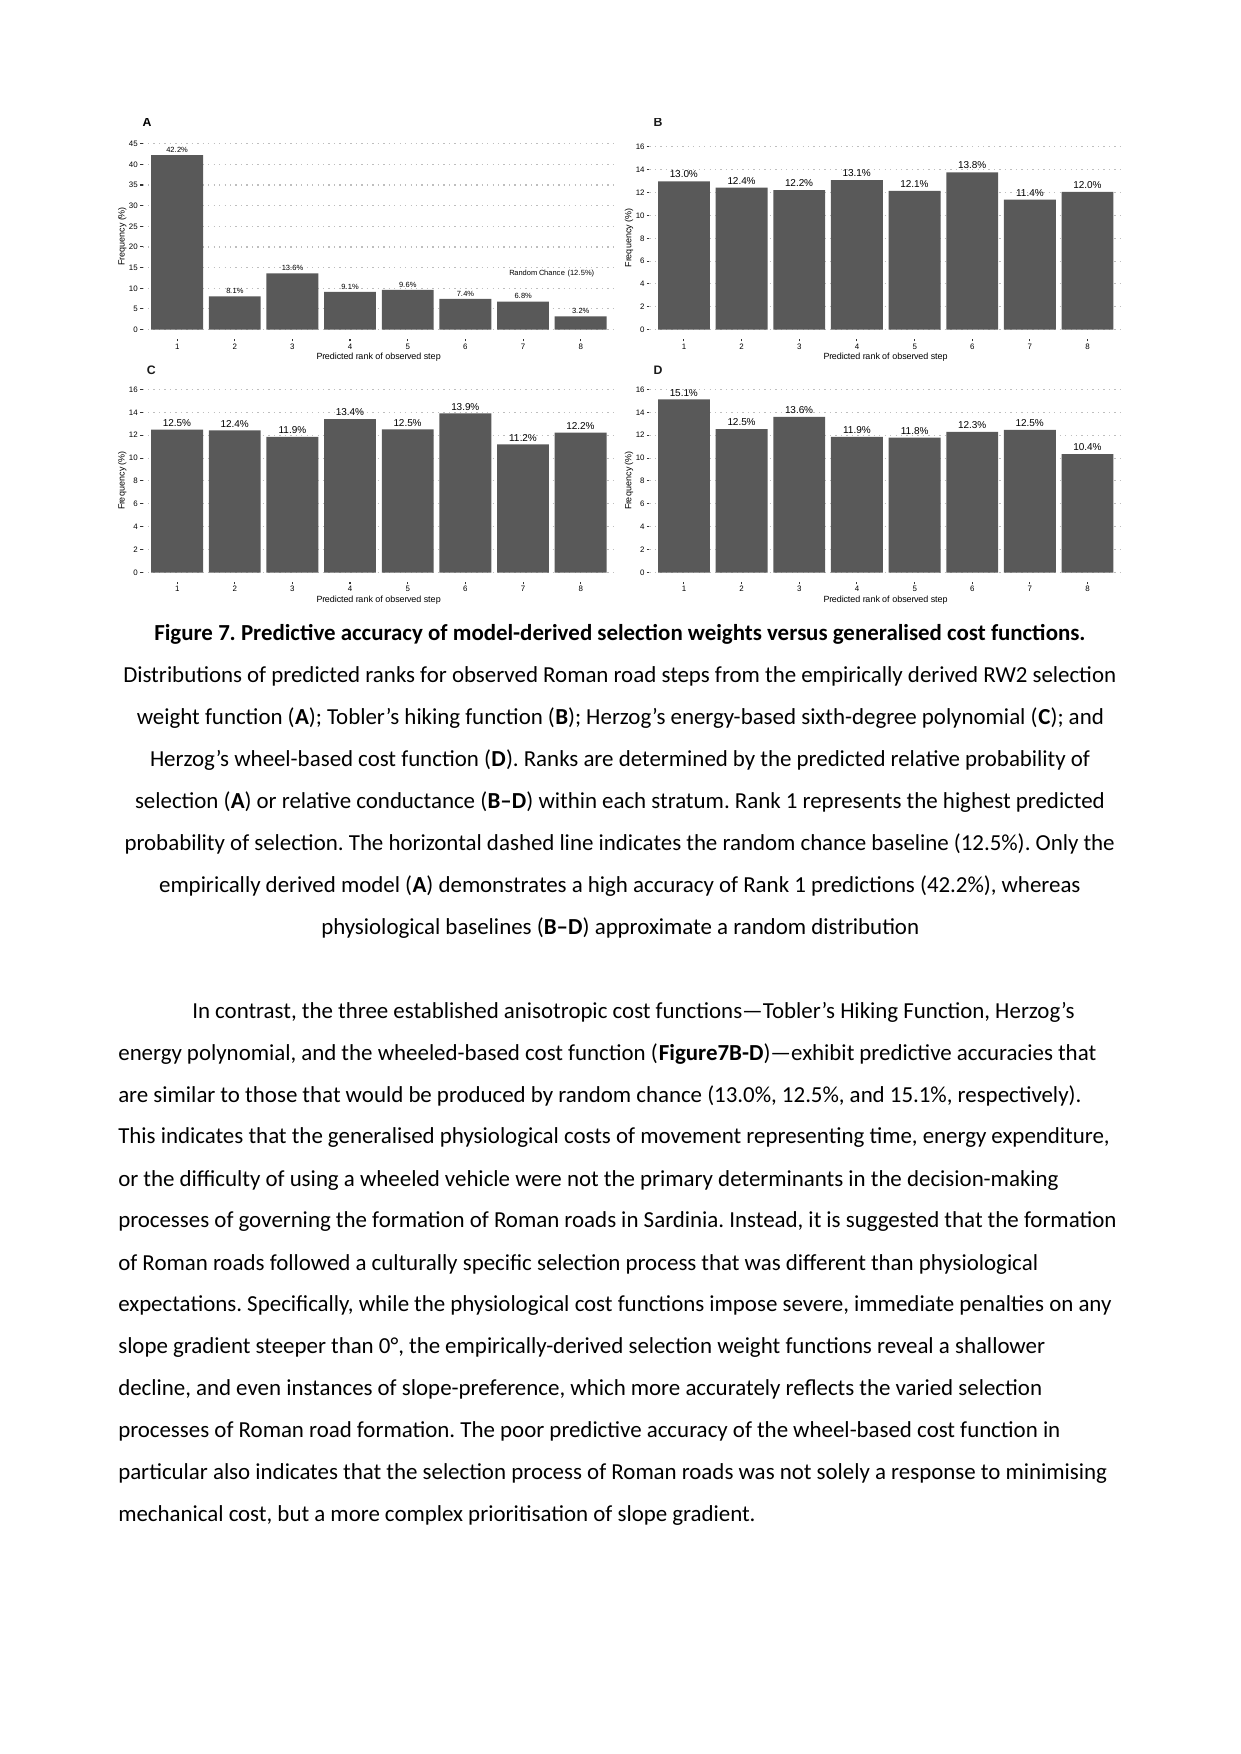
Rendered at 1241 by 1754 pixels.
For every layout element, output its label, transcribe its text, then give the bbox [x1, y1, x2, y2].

text Figure 7. Predictive accuracy of model-derived selection weights versus generalised cost functions. Distributions of predicted ranks for observed Roman road steps from the empirically derived RW2 selection weight function (A); Tobler’s hiking function (B); Herzog’s energy-based sixth-degree polynomial (C); and Herzog’s wheel-based cost function (D). Ranks are determined by the predicted relative probability of selection (A) or relative conductance (B–D) within each stratum. Rank 1 represents the highest predicted probability of selection. The horizontal dashed line indicates the random chance baseline (12.5%). Only the empirically derived model (A) demonstrates a high accuracy of Rank 1 predictions (42.2%), whereas physiological baselines (B–D) approximate a random distribution [118, 118, 1122, 940]
text In contrast, the three established anisotropic cost functions—Tobler’s Hiking Function, Herzog’s energy polynomial, and the wheeled-based cost function (Figure7B-D)—exhibit predictive accuracies that are similar to those that would be produced by random chance (13.0%, 12.5%, and 15.1%, respectively). This indicates that the generalised physiological costs of movement representing time, energy expenditure, or the difficulty of using a wheeled vehicle were not the primary determinants in the decision-making processes of governing the formation of Roman roads in Sardinia. Instead, it is suggested that the formation of Roman roads followed a culturally specific selection process that was different than physiological expectations. Specifically, while the physiological cost functions impose severe, immediate penalties on any slope gradient steeper than 0°, the empirically-derived selection weight functions reveal a shallower decline, and even instances of slope-preference, which more accurately reflects the varied selection processes of Roman road formation. The poor predictive accuracy of the wheel-based cost function in particular also indicates that the selection process of Roman roads was not solely a response to minimising mechanical cost, but a more complex prioritisation of slope gradient. [118, 996, 1122, 1527]
